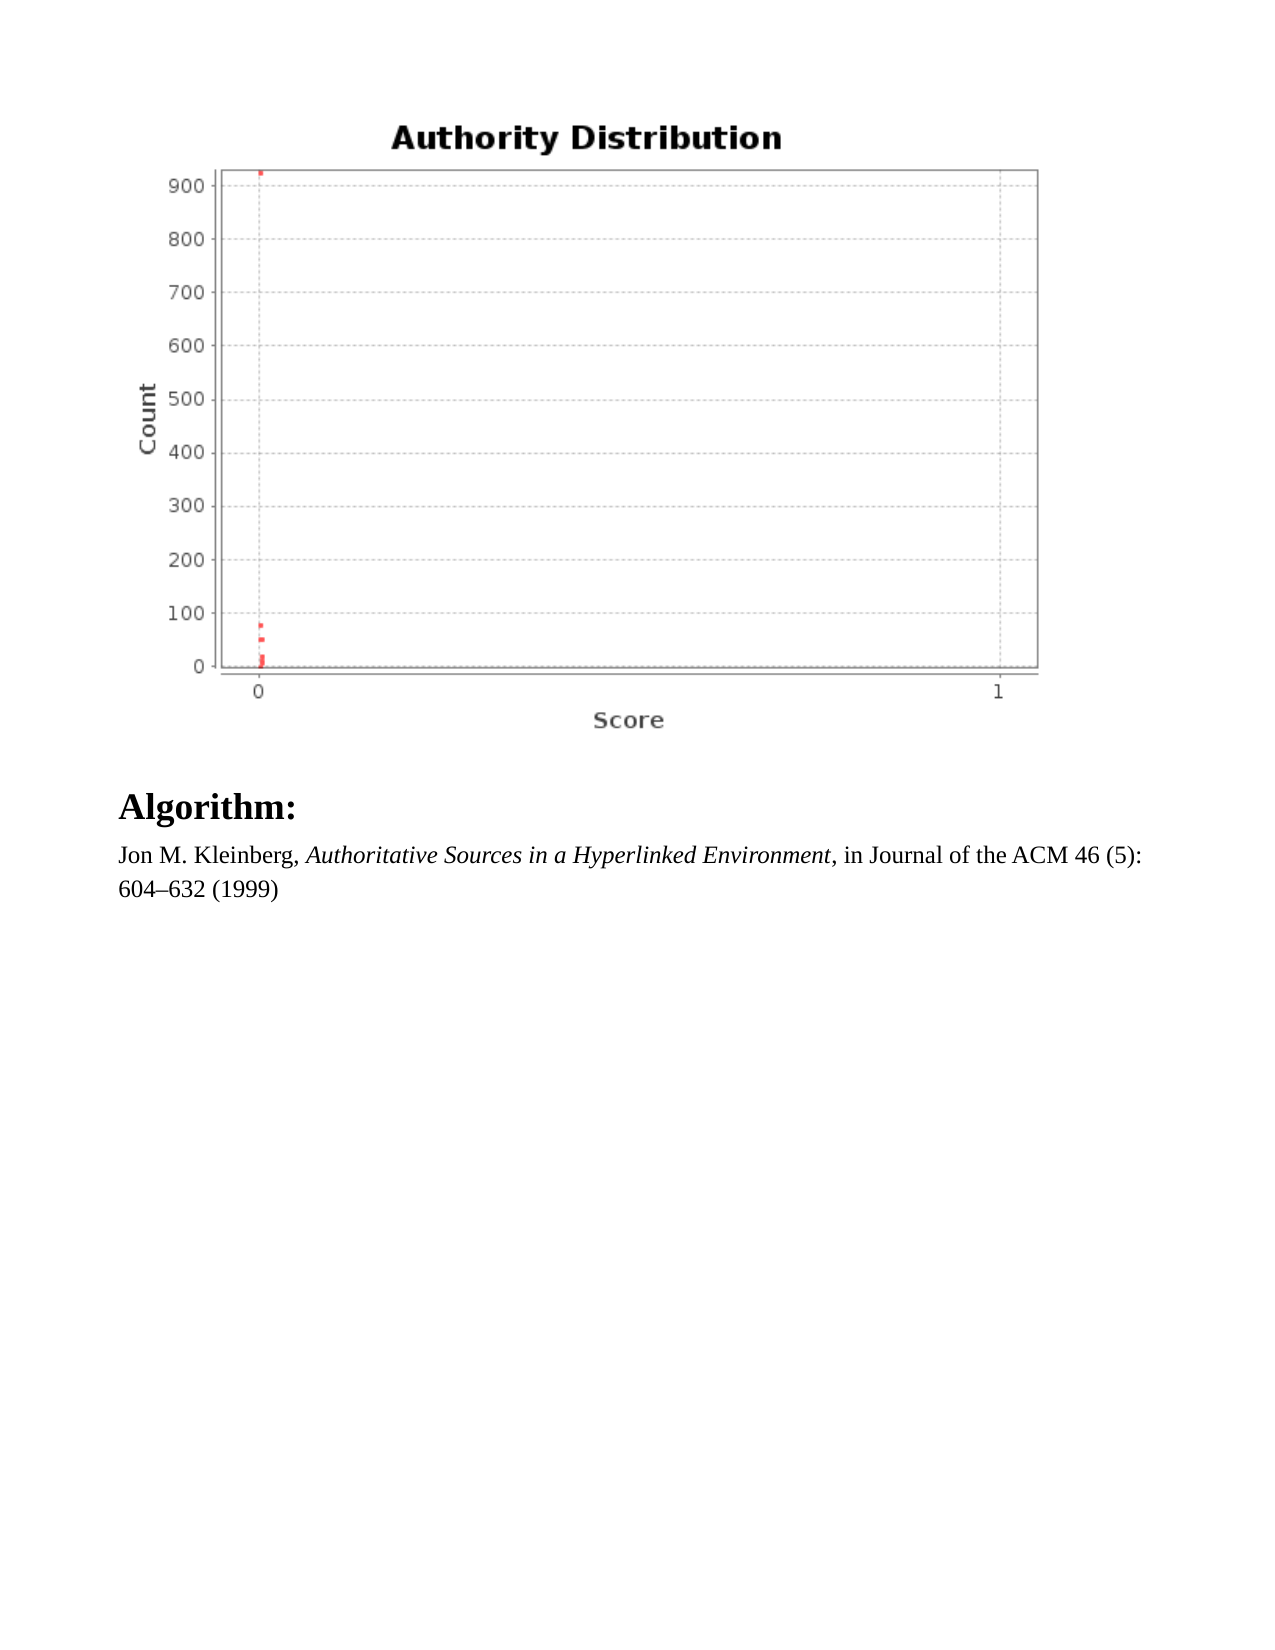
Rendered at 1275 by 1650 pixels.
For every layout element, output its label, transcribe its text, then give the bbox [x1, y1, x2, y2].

text Jon M. Kleinberg, Authoritative Sources in a Hyperlinked Environment, in Journal of the ACM 46 (5): 604–632 (1999) [118, 840, 1157, 903]
subtitle Algorithm: [118, 784, 1157, 827]
picture [118, 118, 1056, 744]
